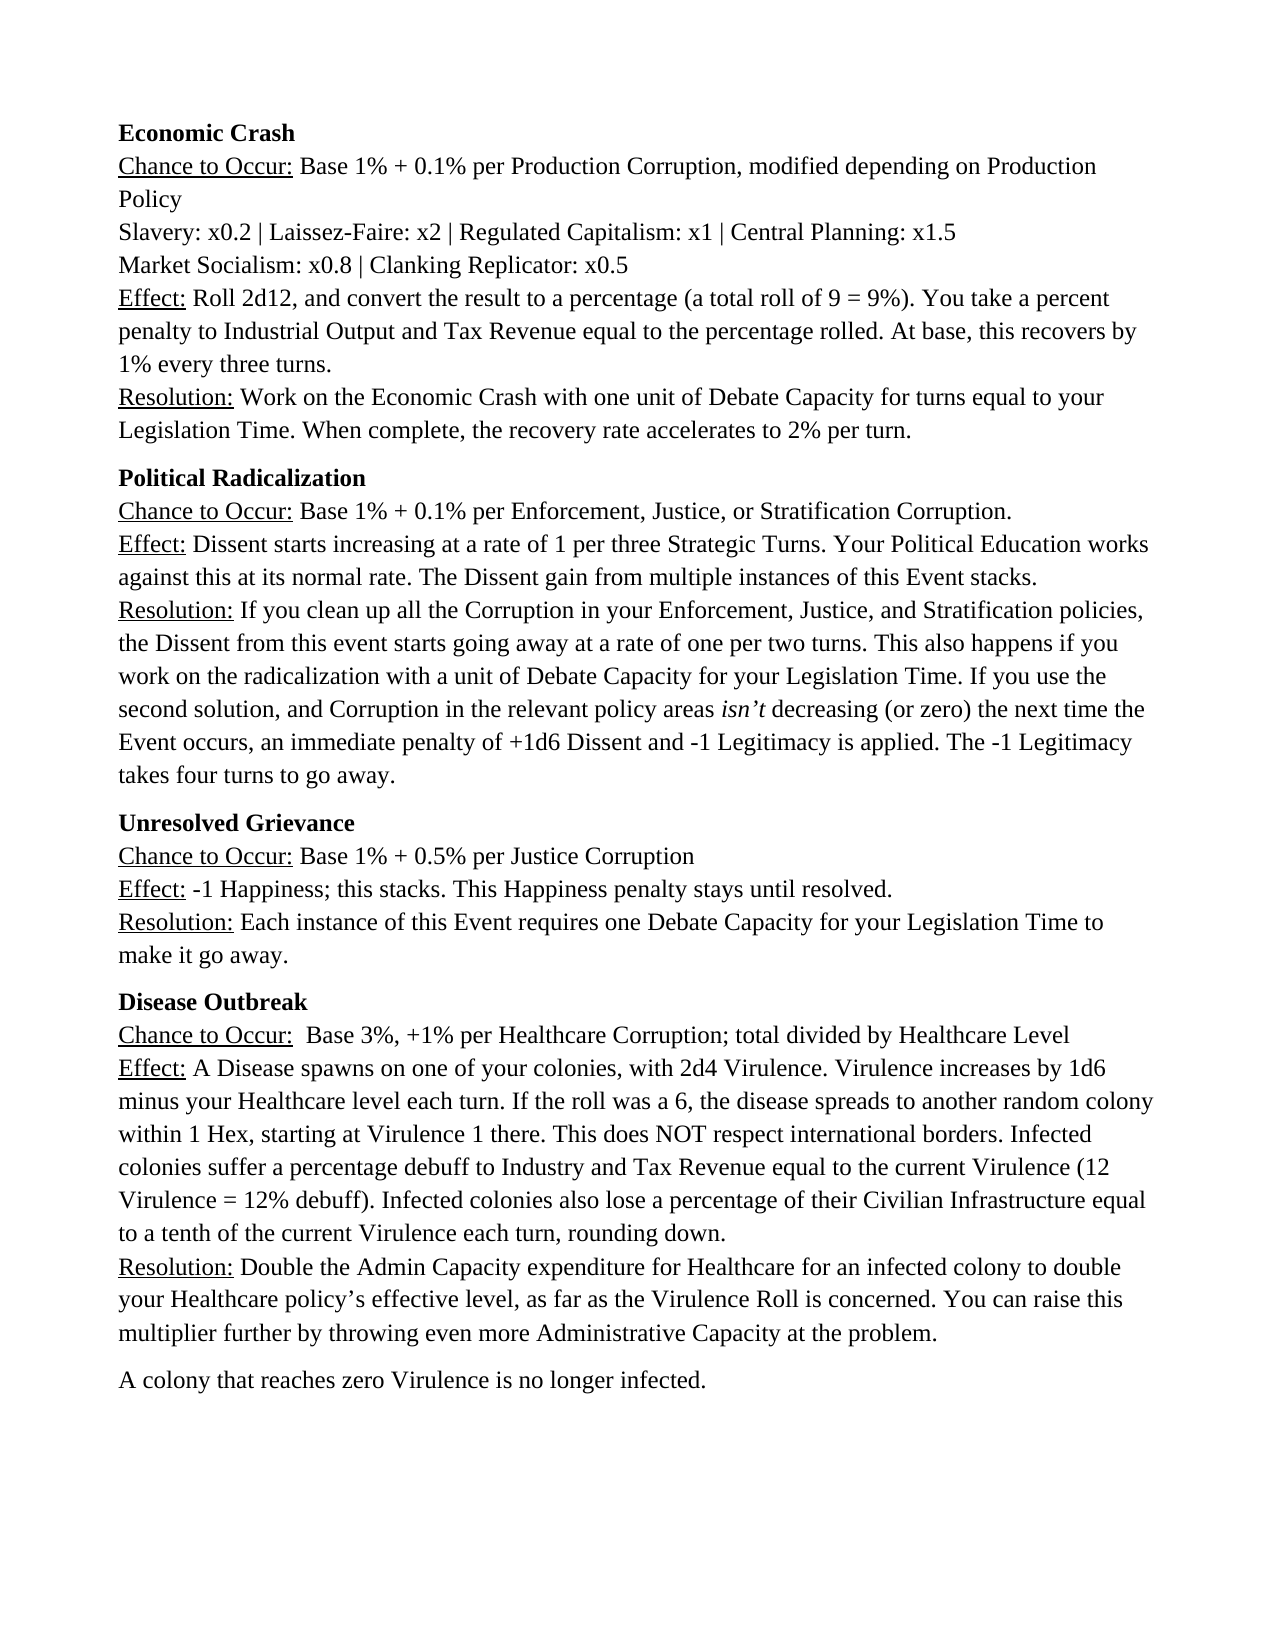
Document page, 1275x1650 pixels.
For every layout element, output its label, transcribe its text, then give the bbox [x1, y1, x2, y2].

text A colony that reaches zero Virulence is no longer infected. [118, 1365, 1157, 1394]
text Unresolved Grievance Chance to Occur: Base 1% + 0.5% per Justice Corruption Effect: -1 Happiness; this stacks. This Happiness penalty stays until resolved. Resolution: Each instance of this Event requires one Debate Capacity for your Legislation Time to make it go away. [118, 808, 1157, 968]
text Political Radicalization Chance to Occur: Base 1% + 0.1% per Enforcement, Justice, or Stratification Corruption. Effect: Dissent starts increasing at a rate of 1 per three Strategic Turns. Your Political Education works against this at its normal rate. The Dissent gain from multiple instances of this Event stacks. Resolution: If you clean up all the Corruption in your Enforcement, Justice, and Stratification policies, the Dissent from this event starts going away at a rate of one per two turns. This also happens if you work on the radicalization with a unit of Debate Capacity for your Legislation Time. If you use the second solution, and Corruption in the relevant policy areas isn’t decreasing (or zero) the next time the Event occurs, an immediate penalty of +1d6 Dissent and -1 Legitimacy is applied. The -1 Legitimacy takes four turns to go away. [118, 463, 1157, 789]
text Disease Outbreak Chance to Occur: Base 3%, +1% per Healthcare Corruption; total divided by Healthcare Level Effect: A Disease spawns on one of your colonies, with 2d4 Virulence. Virulence increases by 1d6 minus your Healthcare level each turn. If the roll was a 6, the disease spreads to another random colony within 1 Hex, starting at Virulence 1 there. This does NOT respect international borders. Infected colonies suffer a percentage debuff to Industry and Tax Revenue equal to the current Virulence (12 Virulence = 12% debuff). Infected colonies also lose a percentage of their Civilian Infrastructure equal to a tenth of the current Virulence each turn, rounding down. Resolution: Double the Admin Capacity expenditure for Healthcare for an infected colony to double your Healthcare policy’s effective level, as far as the Virulence Roll is concerned. You can raise this multiplier further by throwing even more Administrative Capacity at the problem. [118, 987, 1157, 1346]
text Economic Crash Chance to Occur: Base 1% + 0.1% per Production Corruption, modified depending on Production Policy Slavery: x0.2 | Laissez-Faire: x2 | Regulated Capitalism: x1 | Central Planning: x1.5 Market Socialism: x0.8 | Clanking Replicator: x0.5 Effect: Roll 2d12, and convert the result to a percentage (a total roll of 9 = 9%). You take a percent penalty to Industrial Output and Tax Revenue equal to the percentage rolled. At base, this recovers by 1% every three turns. Resolution: Work on the Economic Crash with one unit of Debate Capacity for turns equal to your Legislation Time. When complete, the recovery rate accelerates to 2% per turn. [118, 118, 1157, 444]
